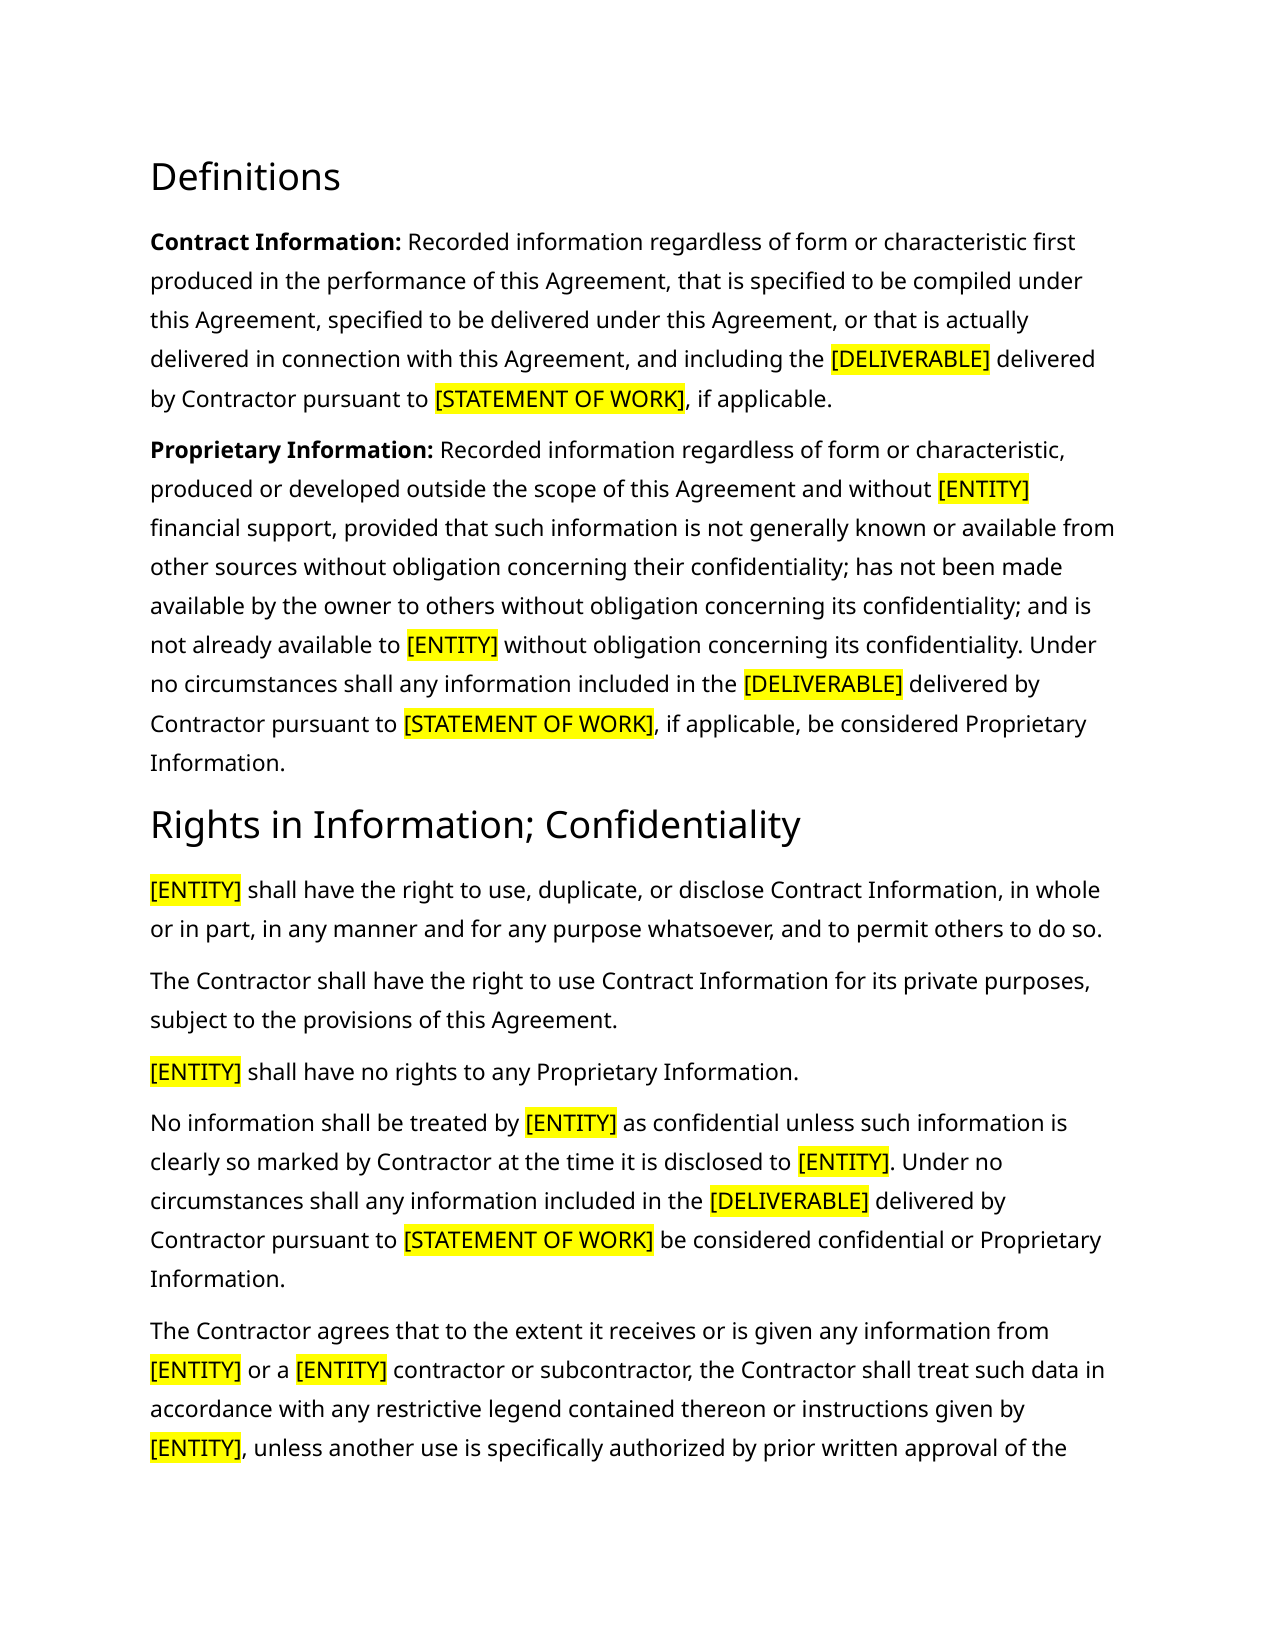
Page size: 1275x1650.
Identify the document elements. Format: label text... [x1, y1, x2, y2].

text No information shall be treated by [ENTITY] as confidential unless such information is clearly so marked by Contractor at the time it is disclosed to [ENTITY]. Under no circumstances shall any information included in the [DELIVERABLE] delivered by Contractor pursuant to [STATEMENT OF WORK] be considered confidential or Proprietary Information. [150, 1107, 1125, 1295]
text [ENTITY] shall have the right to use, duplicate, or disclose Contract Information, in whole or in part, in any manner and for any purpose whatsoever, and to permit others to do so. [150, 874, 1125, 945]
text The Contractor agrees that to the extent it receives or is given any information from [ENTITY] or a [ENTITY] contractor or subcontractor, the Contractor shall treat such data in accordance with any restrictive legend contained thereon or instructions given by [ENTITY], unless another use is specifically authorized by prior written approval of the [150, 1315, 1125, 1463]
text Rights in Information; Confidentiality [150, 798, 1125, 849]
text The Contractor shall have the right to use Contract Information for its private purposes, subject to the provisions of this Agreement. [150, 965, 1125, 1035]
text Definitions [150, 150, 1125, 201]
text Proprietary Information: Recorded information regardless of form or characteristic, produced or developed outside the scope of this Agreement and without [ENTITY] financial support, provided that such information is not generally known or available from other sources without obligation concerning their confidentiality; has not been made available by the owner to others without obligation concerning its confidentiality; and is not already available to [ENTITY] without obligation concerning its confidentiality. Under no circumstances shall any information included in the [DELIVERABLE] delivered by Contractor pursuant to [STATEMENT OF WORK], if applicable, be considered Proprietary Information. [150, 434, 1125, 778]
text [ENTITY] shall have no rights to any Proprietary Information. [150, 1056, 1125, 1087]
text Contract Information: Recorded information regardless of form or characteristic first produced in the performance of this Agreement, that is specified to be compiled under this Agreement, specified to be delivered under this Agreement, or that is actually delivered in connection with this Agreement, and including the [DELIVERABLE] delivered by Contractor pursuant to [STATEMENT OF WORK], if applicable. [150, 226, 1125, 414]
